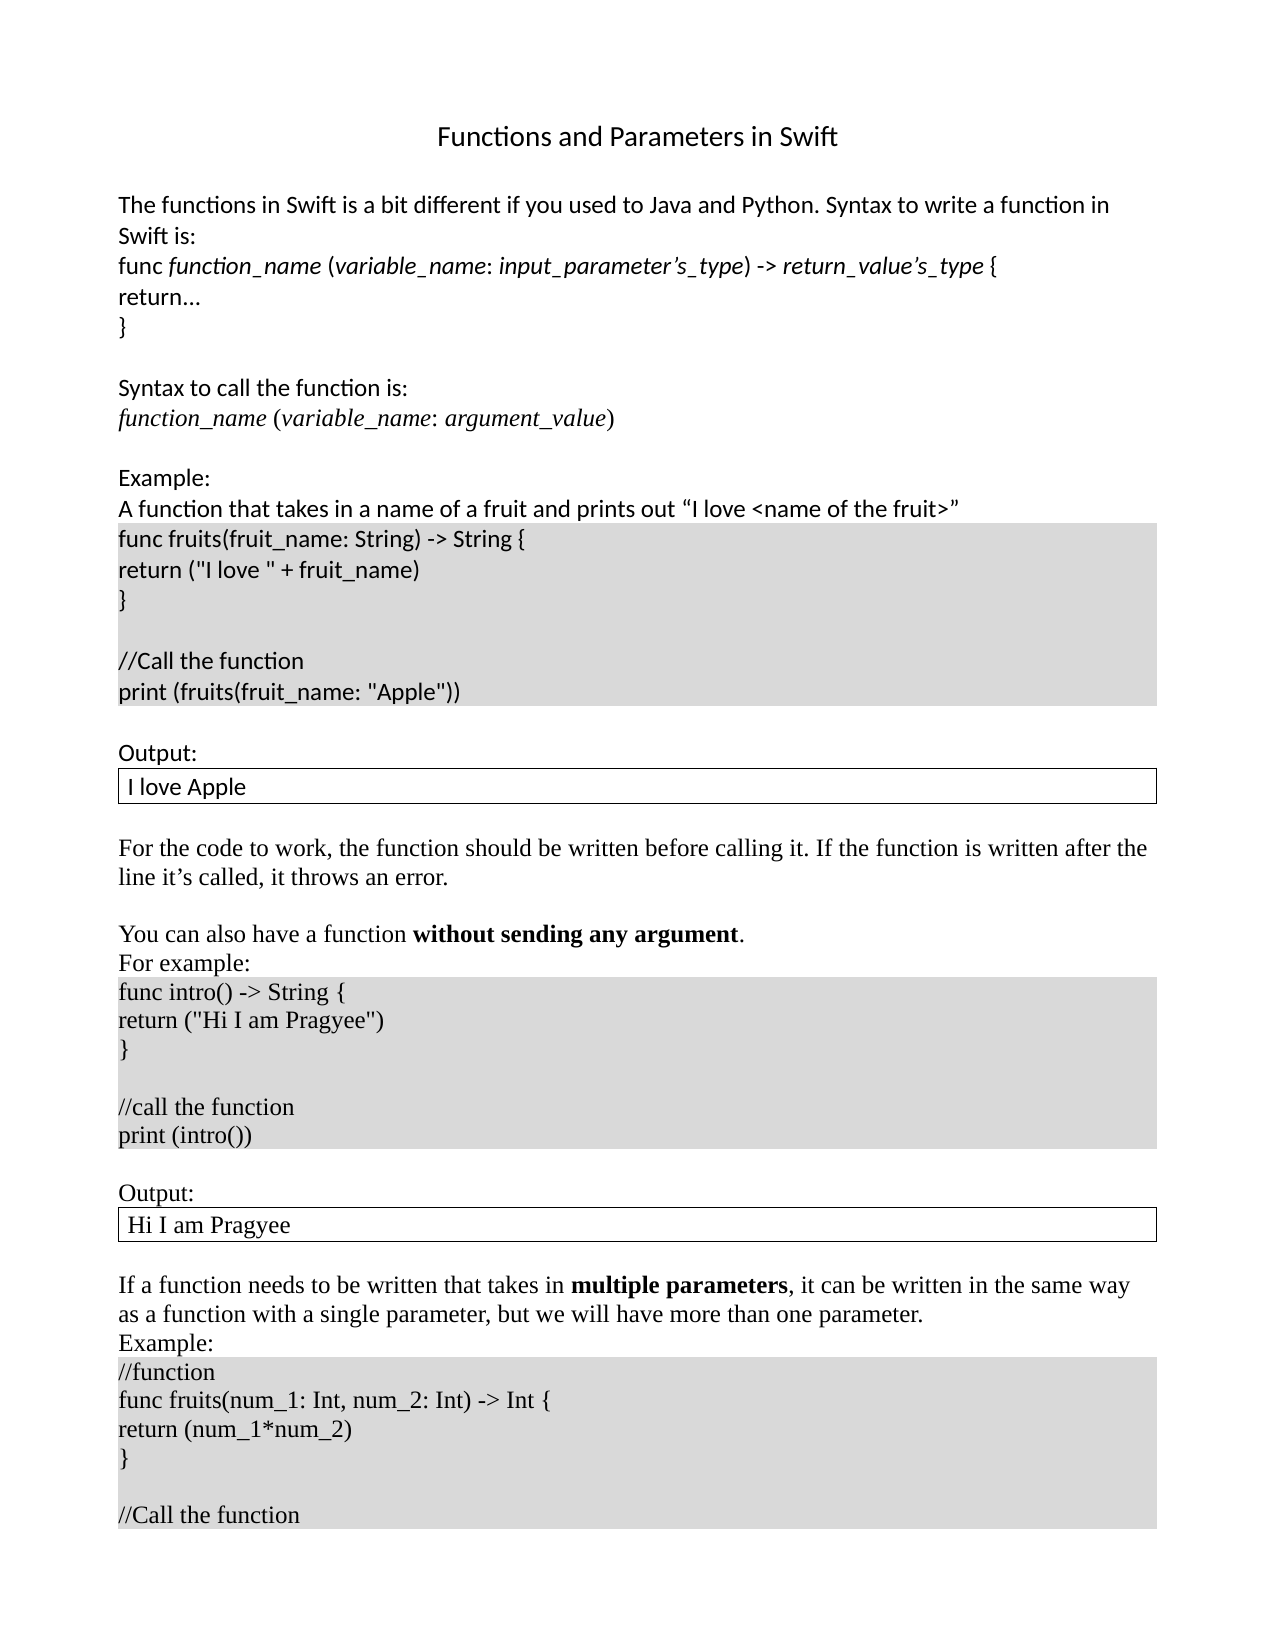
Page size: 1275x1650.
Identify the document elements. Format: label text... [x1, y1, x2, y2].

text return (num_1*num_2) [118, 1414, 1157, 1443]
text return ("I love " + fruit_name) [118, 554, 1157, 584]
text For the code to work, the function should be written before calling it. If the function is written after the line it’s called, it throws an error. [118, 833, 1157, 891]
text } [118, 1443, 1157, 1472]
text func function_name (variable_name: input_parameter’s_type) -> return_value’s_type { [118, 250, 1157, 281]
text Hi I am Pragyee [119, 1208, 1156, 1241]
text Example: [118, 462, 1157, 493]
text //Call the function [118, 1501, 1157, 1529]
text print (intro()) [118, 1121, 1157, 1149]
text } [118, 1034, 1157, 1063]
text } [118, 311, 1157, 342]
text //function [118, 1357, 1157, 1386]
text Output: [118, 737, 1157, 767]
text For example: [118, 948, 1157, 977]
text A function that takes in a name of a fruit and prints out “I love <name of the fruit>” [118, 493, 1157, 523]
text I love Apple [119, 769, 1156, 803]
text If a function needs to be written that takes in multiple parameters, it can be written in the same way as a function with a single parameter, but we will have more than one parameter. [118, 1271, 1157, 1328]
text //call the function [118, 1092, 1157, 1121]
text //Call the function [118, 645, 1157, 676]
text function_name (variable_name: argument_value) [118, 403, 1157, 432]
text func fruits(num_1: Int, num_2: Int) -> Int { [118, 1386, 1157, 1414]
text print (fruits(fruit_name: "Apple")) [118, 676, 1157, 706]
text func intro() -> String { [118, 977, 1157, 1006]
text return... [118, 281, 1157, 311]
text You can also have a function without sending any argument. [118, 919, 1157, 948]
text Example: [118, 1328, 1157, 1357]
text func fruits(fruit_name: String) -> String { [118, 523, 1157, 554]
text Syntax to call the function is: [118, 372, 1157, 403]
text } [118, 584, 1157, 615]
text return ("Hi I am Pragyee") [118, 1006, 1157, 1034]
text The functions in Swift is a bit different if you used to Java and Python. Syntax to write a function in Swift is: [118, 189, 1157, 250]
text Output: [118, 1178, 1157, 1207]
text Functions and Parameters in Swift [118, 118, 1157, 154]
